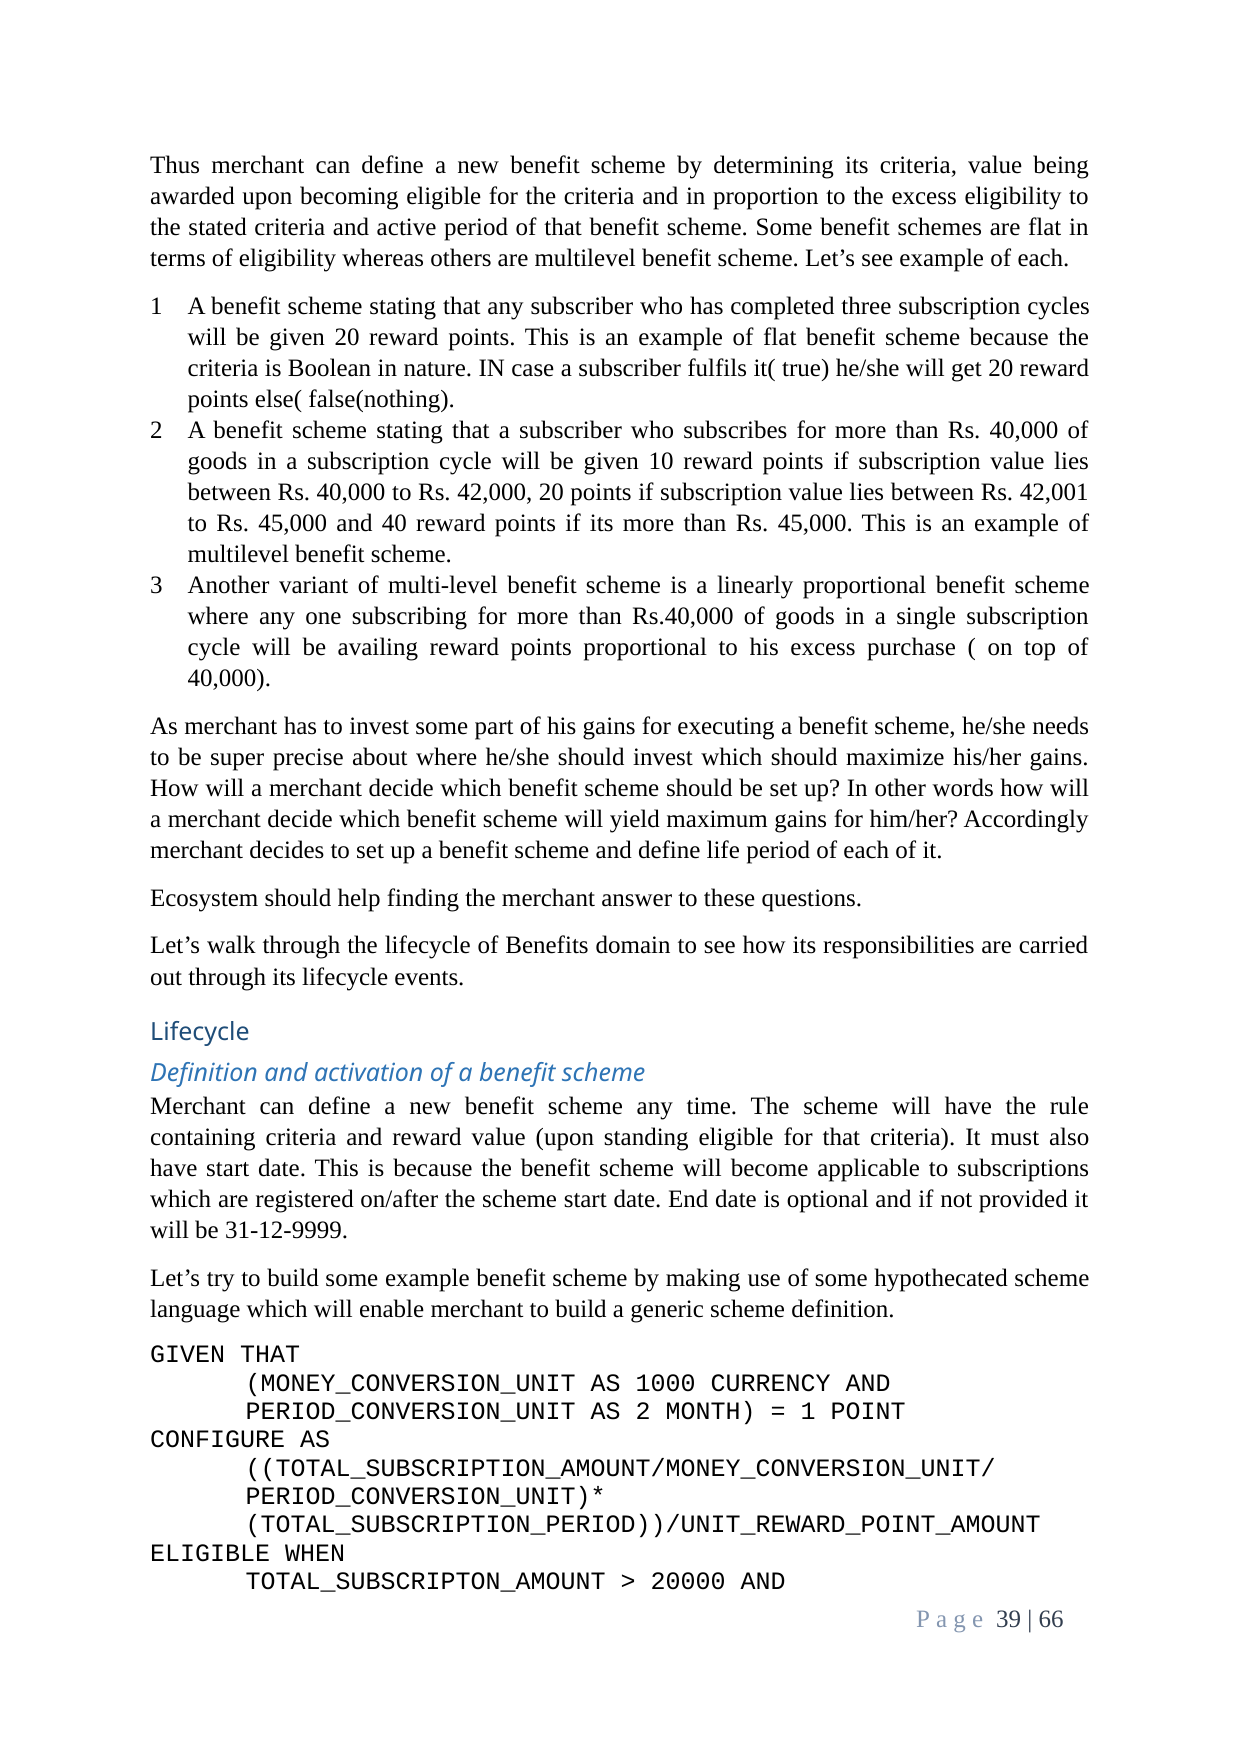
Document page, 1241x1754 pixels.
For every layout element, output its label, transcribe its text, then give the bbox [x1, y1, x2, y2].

text GIVEN THAT [150, 1342, 1090, 1370]
text Let’s try to build some example benefit scheme by making use of some hypothecated scheme language which will enable merchant to build a generic scheme definition. [150, 1263, 1090, 1323]
text CONFIGURE AS [150, 1427, 1090, 1455]
text ELIGIBLE WHEN [150, 1540, 1090, 1568]
list A benefit scheme stating that any subscriber who has completed three subscription cycles will be given 20 reward points. This is an example of flat benefit scheme because the criteria is Boolean in nature. IN case a subscriber fulfils it( true) he/she will get 20 reward points else( false(nothing). [150, 291, 1090, 413]
subtitle Lifecycle [150, 1013, 1090, 1048]
list A benefit scheme stating that a subscriber who subscribes for more than Rs. 40,000 of goods in a subscription cycle will be given 10 reward points if subscription value lies between Rs. 40,000 to Rs. 42,000, 20 points if subscription value lies between Rs. 42,001 to Rs. 45,000 and 40 reward points if its more than Rs. 45,000. This is an example of multilevel benefit scheme. [150, 415, 1090, 568]
text PERIOD_CONVERSION_UNIT AS 2 MONTH) = 1 POINT [150, 1398, 1090, 1427]
text Merchant can define a new benefit scheme any time. The scheme will have the rule containing criteria and reward value (upon standing eligible for that criteria). It must also have start date. This is because the benefit scheme will become applicable to subscriptions which are registered on/after the scheme start date. End date is optional and if not provided it will be 31-12-9999. [150, 1091, 1090, 1244]
text Ecosystem should help finding the merchant answer to these questions. [150, 883, 1090, 912]
text (MONEY_CONVERSION_UNIT AS 1000 CURRENCY AND [150, 1370, 1090, 1398]
list Another variant of multi-level benefit scheme is a linearly proportional benefit scheme where any one subscribing for more than Rs.40,000 of goods in a single subscription cycle will be availing reward points proportional to his excess purchase ( on top of 40,000). [150, 570, 1090, 692]
text TOTAL_SUBSCRIPTON_AMOUNT > 20000 AND [150, 1568, 1090, 1597]
text ((TOTAL_SUBSCRIPTION_AMOUNT/MONEY_CONVERSION_UNIT/ PERIOD_CONVERSION_UNIT)* (TOTAL_SUBSCRIPTION_PERIOD))/UNIT_REWARD_POINT_AMOUNT [245, 1455, 1090, 1540]
text Thus merchant can define a new benefit scheme by determining its criteria, value being awarded upon becoming eligible for the criteria and in proportion to the excess eligibility to the stated criteria and active period of that benefit scheme. Some benefit schemes are flat in terms of eligibility whereas others are multilevel benefit scheme. Let’s see example of each. [150, 150, 1090, 272]
text Let’s walk through the lifecycle of Benefits domain to see how its responsibilities are carried out through its lifecycle events. [150, 931, 1090, 990]
text As merchant has to invest some part of his gains for executing a benefit scheme, he/she needs to be super precise about where he/she should invest which should maximize his/her gains. How will a merchant decide which benefit scheme should be set up? In other words how will a merchant decide which benefit scheme will yield maximum gains for him/her? Accordingly merchant decides to set up a benefit scheme and define life period of each of it. [150, 711, 1090, 864]
subtitle Definition and activation of a benefit scheme [150, 1054, 1090, 1088]
